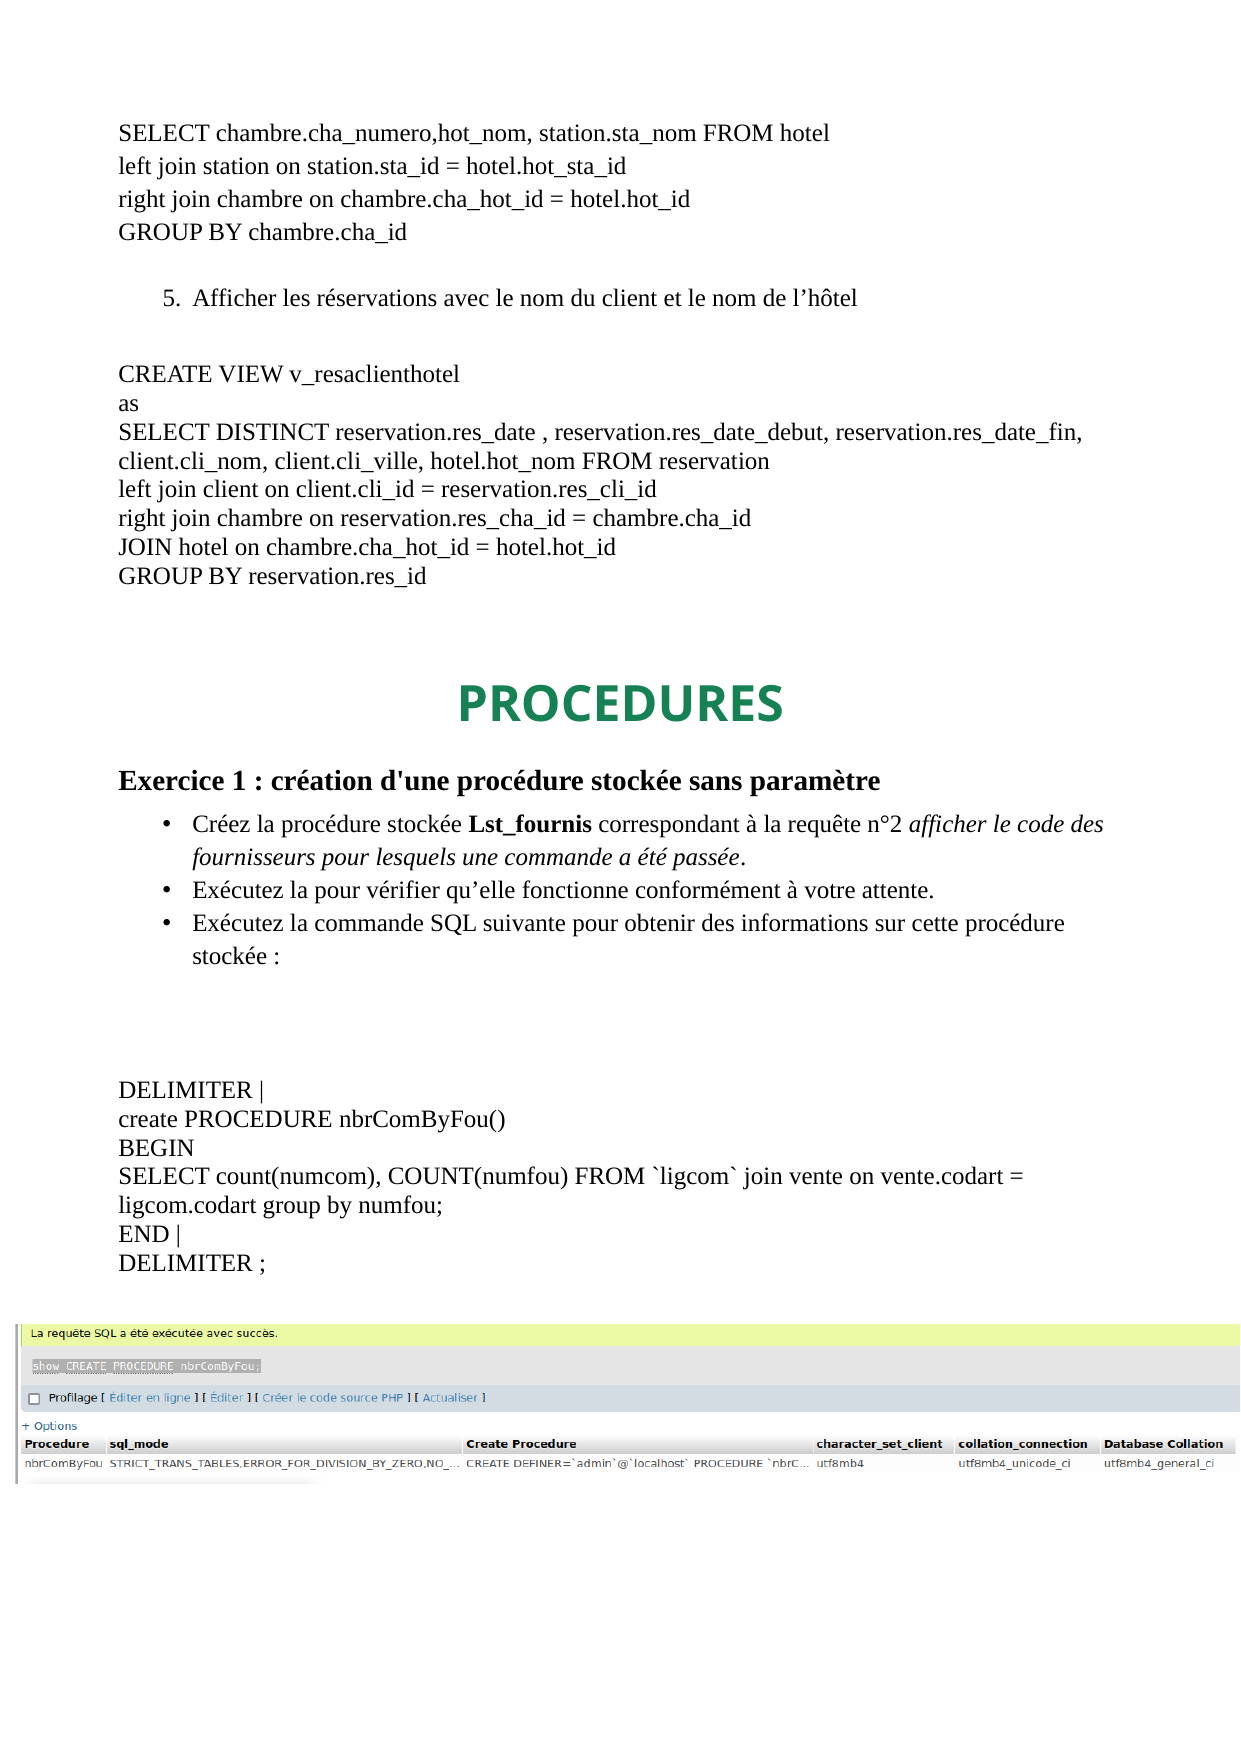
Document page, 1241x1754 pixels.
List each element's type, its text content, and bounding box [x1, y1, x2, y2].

text GROUP BY reservation.res_id [118, 561, 1122, 589]
text DELIMITER | [118, 1075, 1122, 1104]
text as [118, 388, 1122, 417]
text left join station on station.sta_id = hotel.hot_sta_id [118, 151, 1122, 180]
text GROUP BY chambre.cha_id [118, 217, 1122, 246]
text JOIN hotel on chambre.cha_hot_id = hotel.hot_id [118, 532, 1122, 561]
picture [15, 1324, 1240, 1484]
text left join client on client.cli_id = reservation.res_cli_id [118, 474, 1122, 503]
list Créez la procédure stockée Lst_fournis correspondant à la requête n°2 afficher le code des fournisseurs pour lesquels une commande a été passée. [162, 809, 1122, 871]
text SELECT count(numcom), COUNT(numfou) FROM `ligcom` join vente on vente.codart = ligcom.codart group by numfou; [118, 1161, 1122, 1219]
list Exécutez la pour vérifier qu’elle fonctionne conformément à votre attente. [162, 875, 1122, 904]
text DELIMITER ; [118, 1248, 1122, 1276]
text SELECT chambre.cha_numero,hot_nom, station.sta_nom FROM hotel [118, 118, 1122, 147]
text END | [118, 1219, 1122, 1248]
text CREATE VIEW v_resaclienthotel [118, 359, 1122, 388]
text BEGIN [118, 1133, 1122, 1161]
subtitle Exercice 1 : création d'une procédure stockée sans paramètre [118, 763, 1122, 797]
subtitle PROCEDURES [118, 668, 1122, 736]
text right join chambre on reservation.res_cha_id = chambre.cha_id [118, 503, 1122, 532]
text create PROCEDURE nbrComByFou() [118, 1104, 1122, 1133]
text right join chambre on chambre.cha_hot_id = hotel.hot_id [118, 184, 1122, 213]
list Exécutez la commande SQL suivante pour obtenir des informations sur cette procédure stockée : [162, 908, 1122, 970]
list Afficher les réservations avec le nom du client et le nom de l’hôtel [162, 283, 1122, 312]
text SELECT DISTINCT reservation.res_date , reservation.res_date_debut, reservation.res_date_fin, client.cli_nom, client.cli_ville, hotel.hot_nom FROM reservation [118, 417, 1122, 474]
